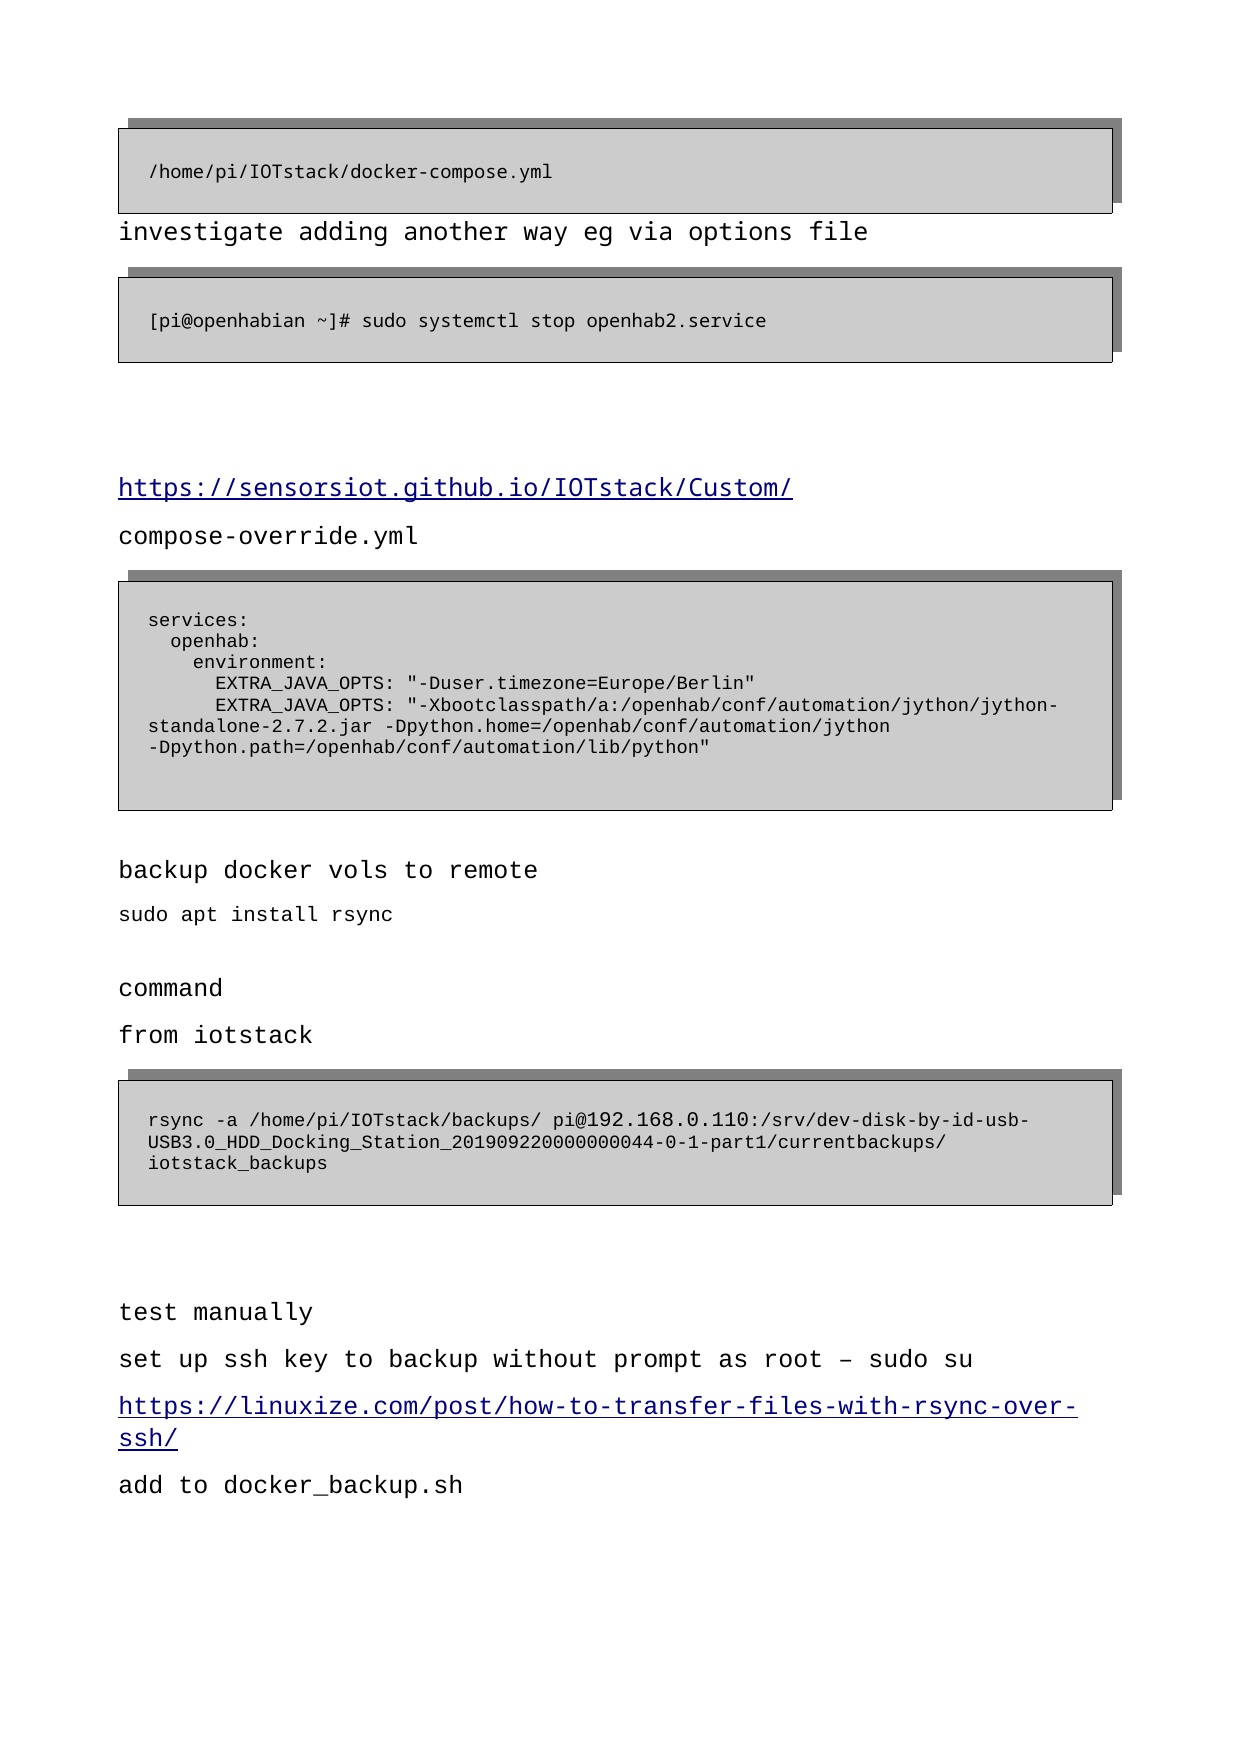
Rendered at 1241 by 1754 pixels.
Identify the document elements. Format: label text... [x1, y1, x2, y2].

text [pi@openhabian ~]# sudo systemctl stop openhab2.service [119, 278, 1112, 362]
text investigate adding another way eg via options file [118, 213, 1122, 247]
text sudo apt install rsync [118, 904, 1122, 928]
text https://sensorsiot.github.io/IOTstack/Custom/ [118, 469, 1122, 504]
text environment: [119, 623, 1112, 644]
text EXTRA_JAVA_OPTS: "-Xbootclasspath/a:/openhab/conf/automation/jython/jython-standalone-2.7.2.jar -Dpython.home=/openhab/conf/automation/jython -Dpython.path=/openhab/conf/automation/lib/python" [119, 666, 1112, 729]
text from iotstack [118, 1022, 1122, 1051]
text /home/pi/IOTstack/docker-compose.yml [119, 129, 1112, 213]
text openhab: [119, 602, 1112, 623]
text set up ssh key to backup without prompt as root – sudo su [118, 1346, 1122, 1375]
text compose-override.yml [118, 523, 1122, 552]
text add to docker_backup.sh [118, 1473, 1122, 1501]
text rsync -a /home/pi/IOTstack/backups/ pi@192.168.0.110:/srv/dev-disk-by-id-usb-USB3.0_HDD_Docking_Station_201909220000000044-0-1-part1/currentbackups/iotstack_backups [119, 1081, 1112, 1205]
text test manually [118, 1299, 1122, 1328]
text services: [119, 582, 1112, 602]
text command [118, 975, 1122, 1003]
text https://linuxize.com/post/how-to-transfer-files-with-rsync-over-ssh/ [118, 1393, 1122, 1454]
text backup docker vols to remote [118, 857, 1122, 886]
text EXTRA_JAVA_OPTS: "-Duser.timezone=Europe/Berlin" [119, 644, 1112, 666]
